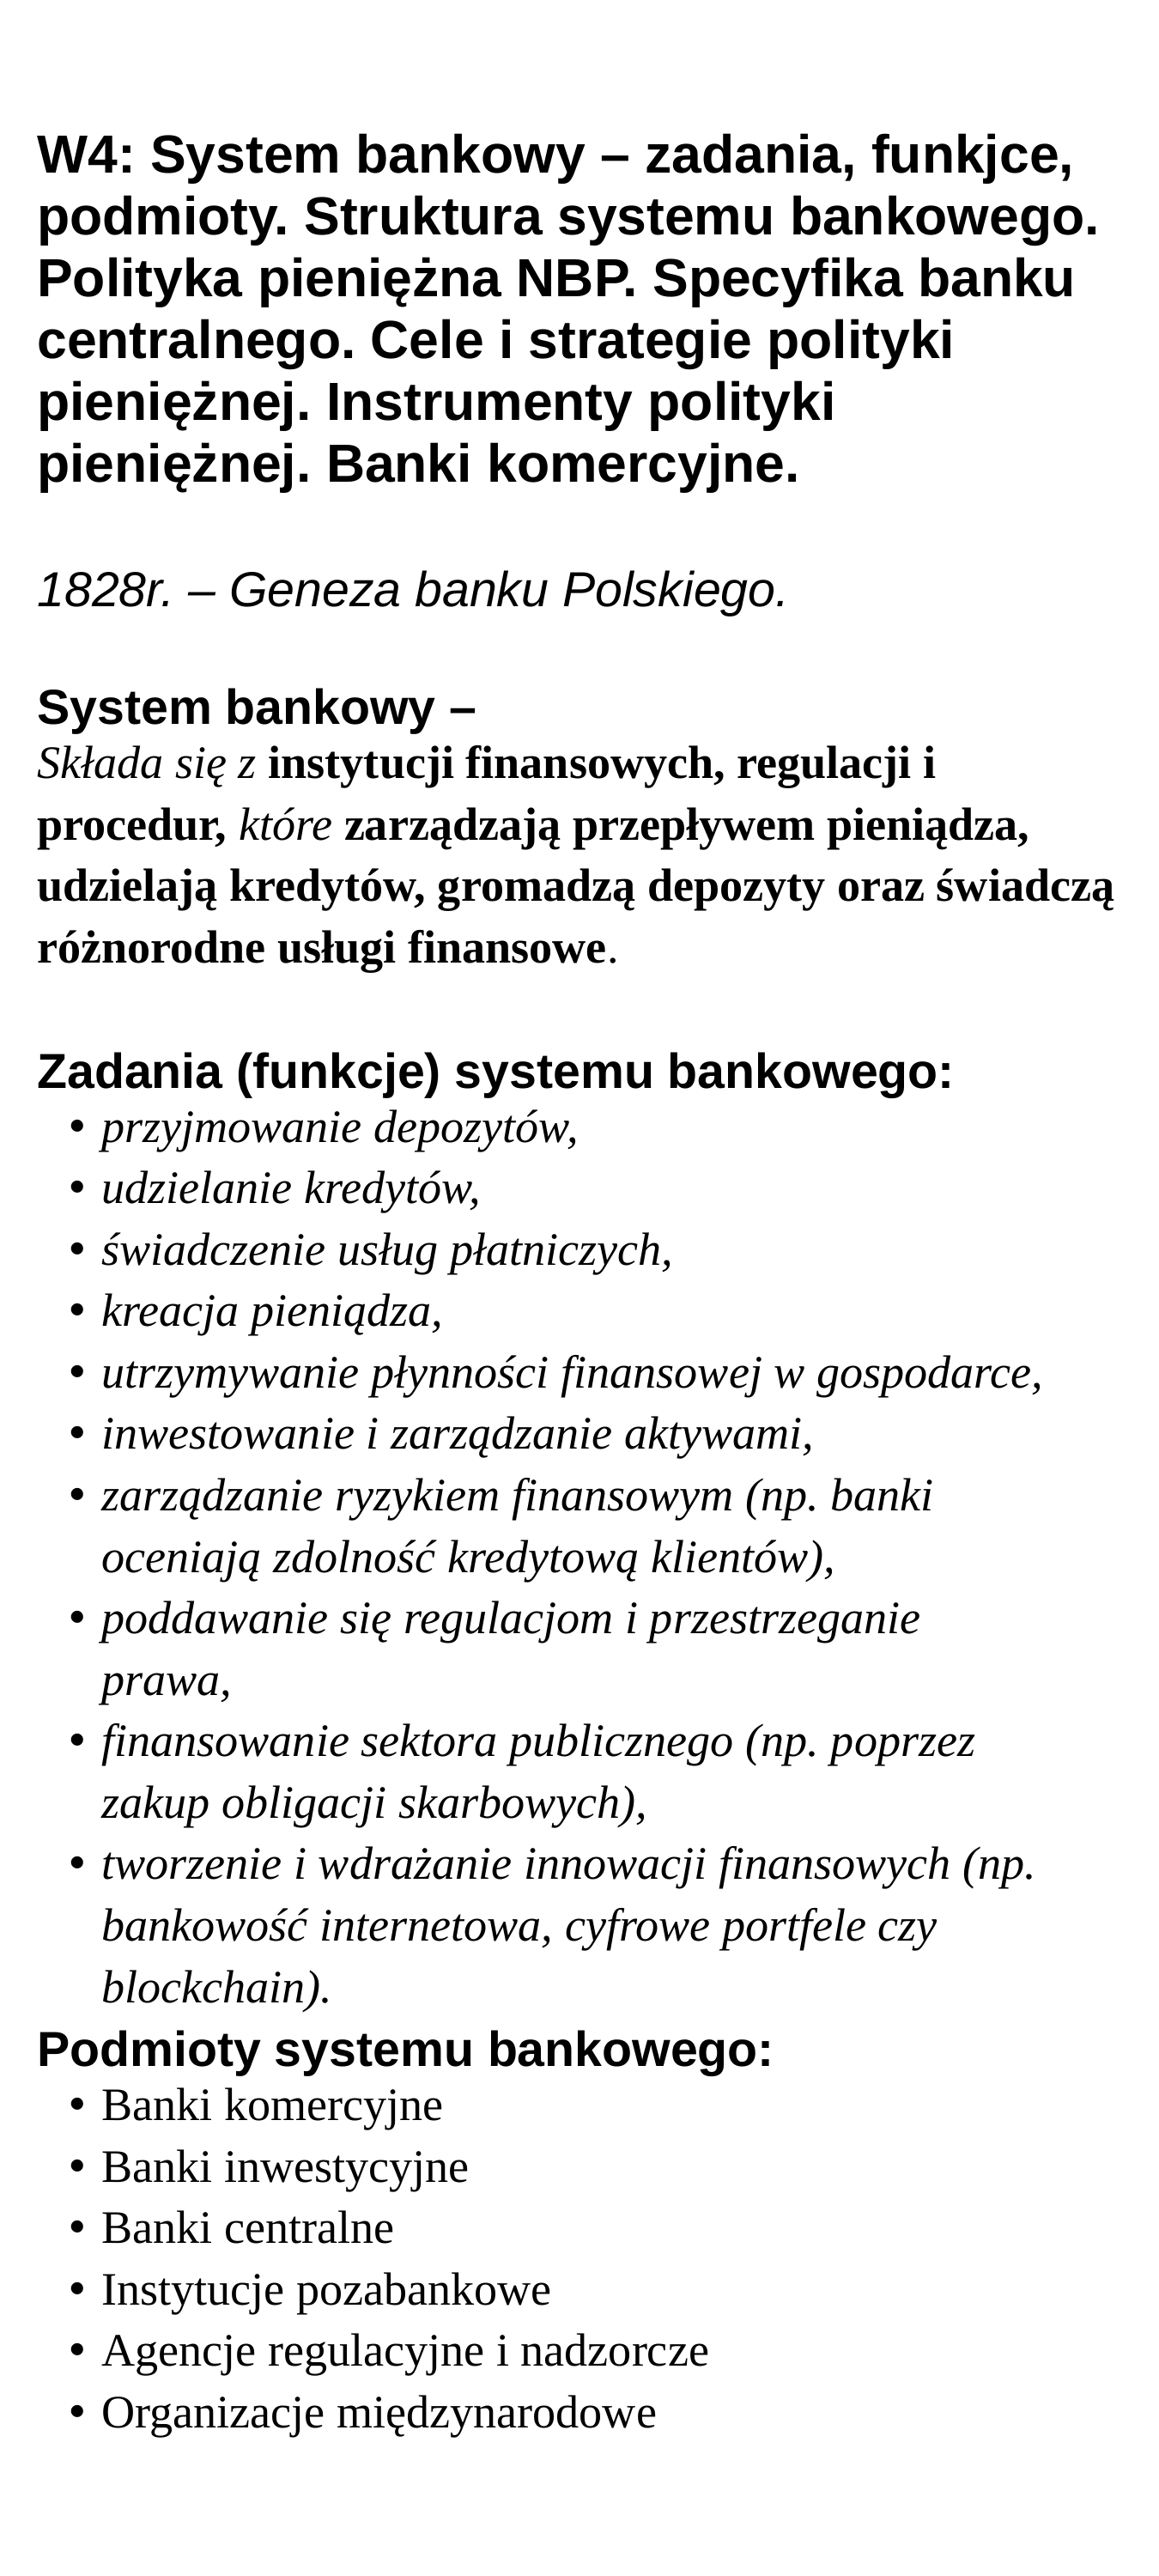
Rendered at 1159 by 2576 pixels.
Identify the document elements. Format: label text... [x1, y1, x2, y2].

list udzielanie kredytów, [70, 1160, 1058, 1213]
list utrzymywanie płynności finansowej w gospodarce, [70, 1345, 1058, 1398]
list poddawanie się regulacjom i przestrzeganie prawa, [70, 1590, 1058, 1705]
list Banki centralne [70, 2200, 1058, 2253]
list Agencje regulacyjne i nadzorcze [70, 2323, 1058, 2376]
list inwestowanie i zarządzanie aktywami, [70, 1406, 1058, 1460]
text Składa się z instytucji finansowych, regulacji i procedur, które zarządzają przepływem pieniądza, udzielają kredytów, gromadzą depozyty oraz świadczą różnorodne usługi finansowe. [37, 735, 1122, 973]
list zarządzanie ryzykiem finansowym (np. banki oceniają zdolność kredytową klientów), [70, 1467, 1058, 1583]
list Banki inwestycyjne [70, 2138, 1058, 2192]
list tworzenie i wdrażanie innowacji finansowych (np. bankowość internetowa, cyfrowe portfele czy blockchain). [70, 1836, 1058, 2013]
list przyjmowanie depozytów, [70, 1098, 1058, 1152]
list kreacja pieniądza, [70, 1283, 1058, 1337]
list finansowanie sektora publicznego (np. poprzez zakup obligacji skarbowych), [70, 1713, 1058, 1828]
subtitle W4: System bankowy – zadania, funkjce, podmioty. Struktura systemu bankowego. Polityka pieniężna NBP. Specyfika banku centralnego. Cele i strategie polityki pieniężnej. Instrumenty polityki pieniężnej. Banki komercyjne. [37, 123, 1113, 493]
list Banki komercyjne [70, 2077, 1058, 2130]
list świadczenie usług płatniczych, [70, 1222, 1058, 1275]
subtitle 1828r. – Geneza banku Polskiego. [37, 561, 1159, 617]
subtitle Podmioty systemu bankowego: [37, 2020, 1159, 2077]
subtitle System bankowy – [37, 678, 1159, 735]
list Instytucje pozabankowe [70, 2261, 1058, 2315]
subtitle Zadania (funkcje) systemu bankowego: [37, 1042, 1159, 1098]
list Organizacje międzynarodowe [70, 2385, 1058, 2438]
